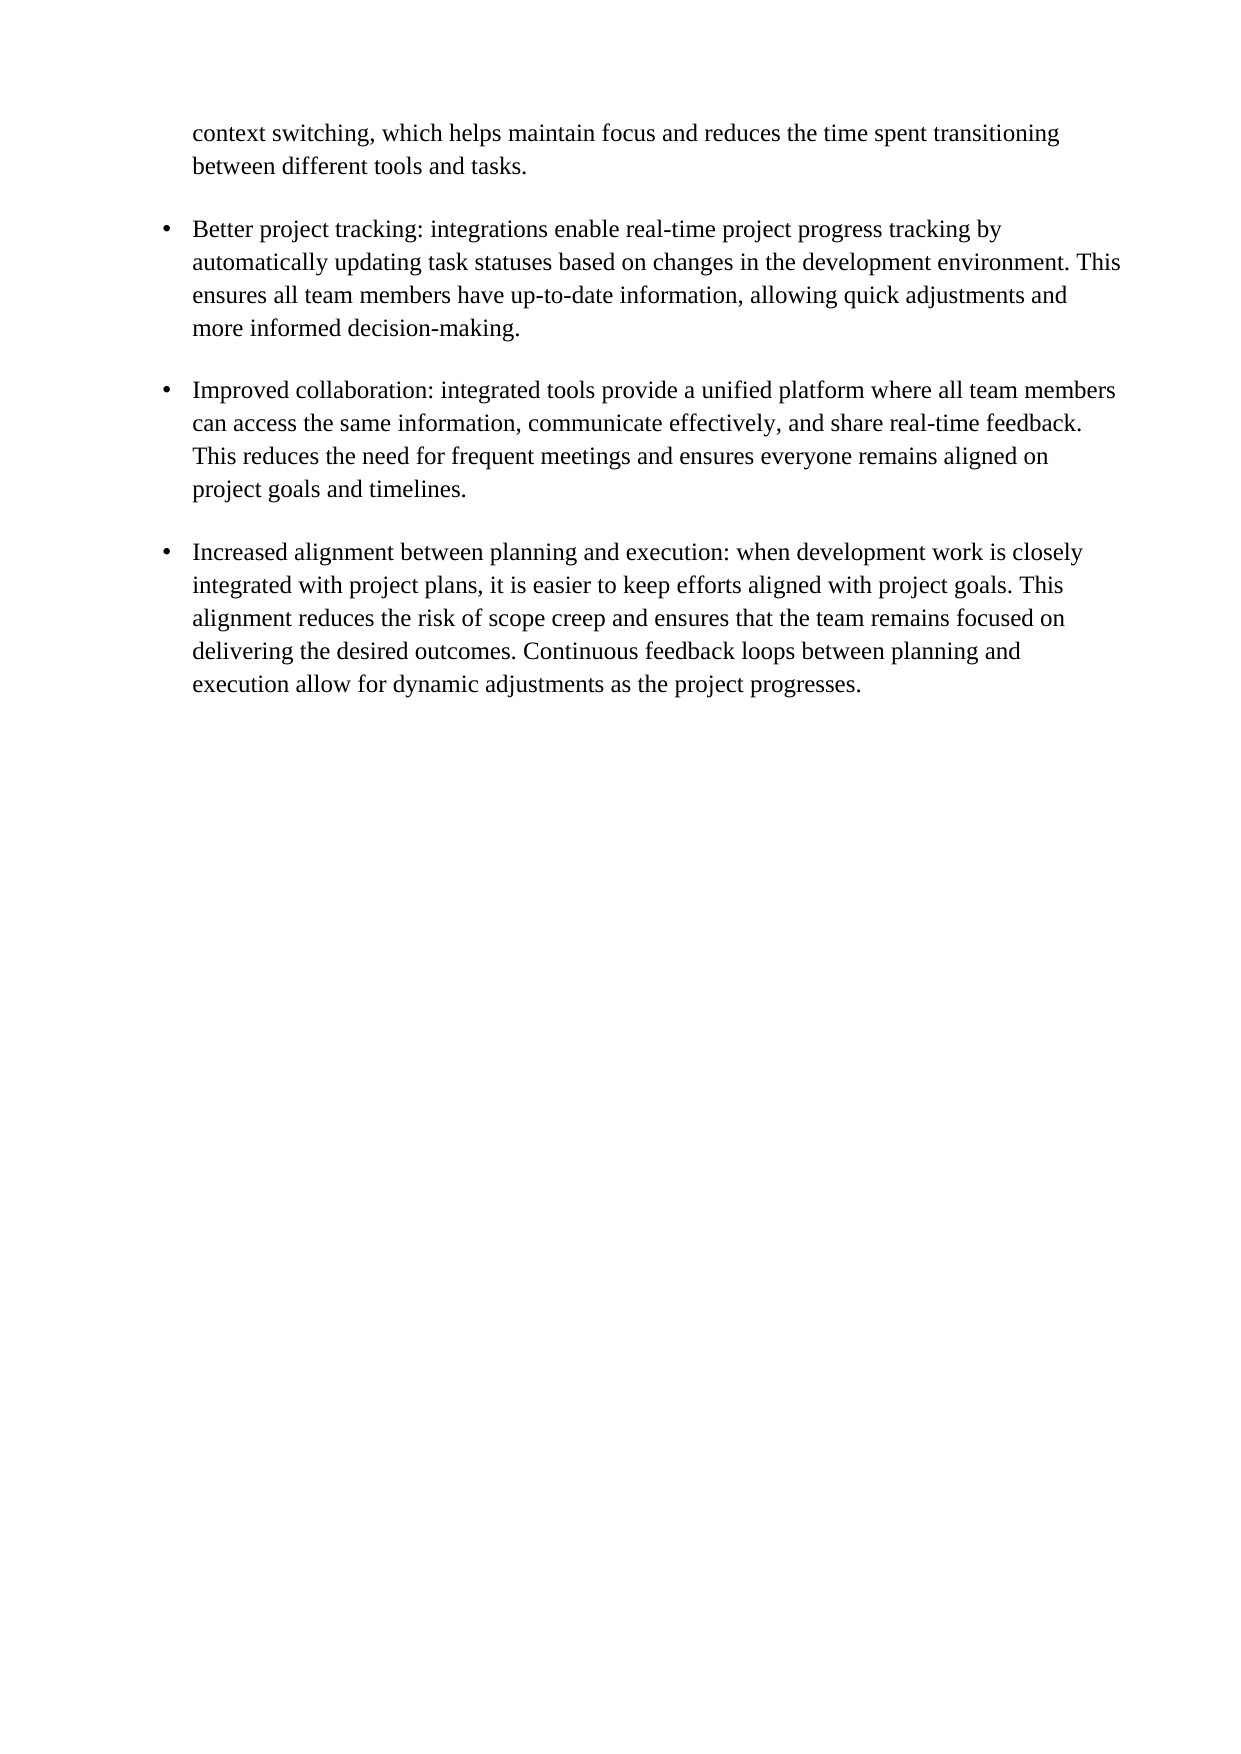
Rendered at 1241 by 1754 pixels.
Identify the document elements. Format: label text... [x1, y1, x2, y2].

list Better project tracking: integrations enable real-time project progress tracking by automatically updating task statuses based on changes in the development environment. This ensures all team members have up-to-date information, allowing quick adjustments and more informed decision-making. [162, 214, 1122, 341]
list context switching, which helps maintain focus and reduces the time spent transitioning between different tools and tasks. [162, 118, 1122, 180]
list Improved collaboration: integrated tools provide a unified platform where all team members can access the same information, communicate effectively, and share real-time feedback. This reduces the need for frequent meetings and ensures everyone remains aligned on project goals and timelines. [162, 375, 1122, 503]
list Increased alignment between planning and execution: when development work is closely integrated with project plans, it is easier to keep efforts aligned with project goals. This alignment reduces the risk of scope creep and ensures that the team remains focused on delivering the desired outcomes. Continuous feedback loops between planning and execution allow for dynamic adjustments as the project progresses. [162, 537, 1122, 698]
